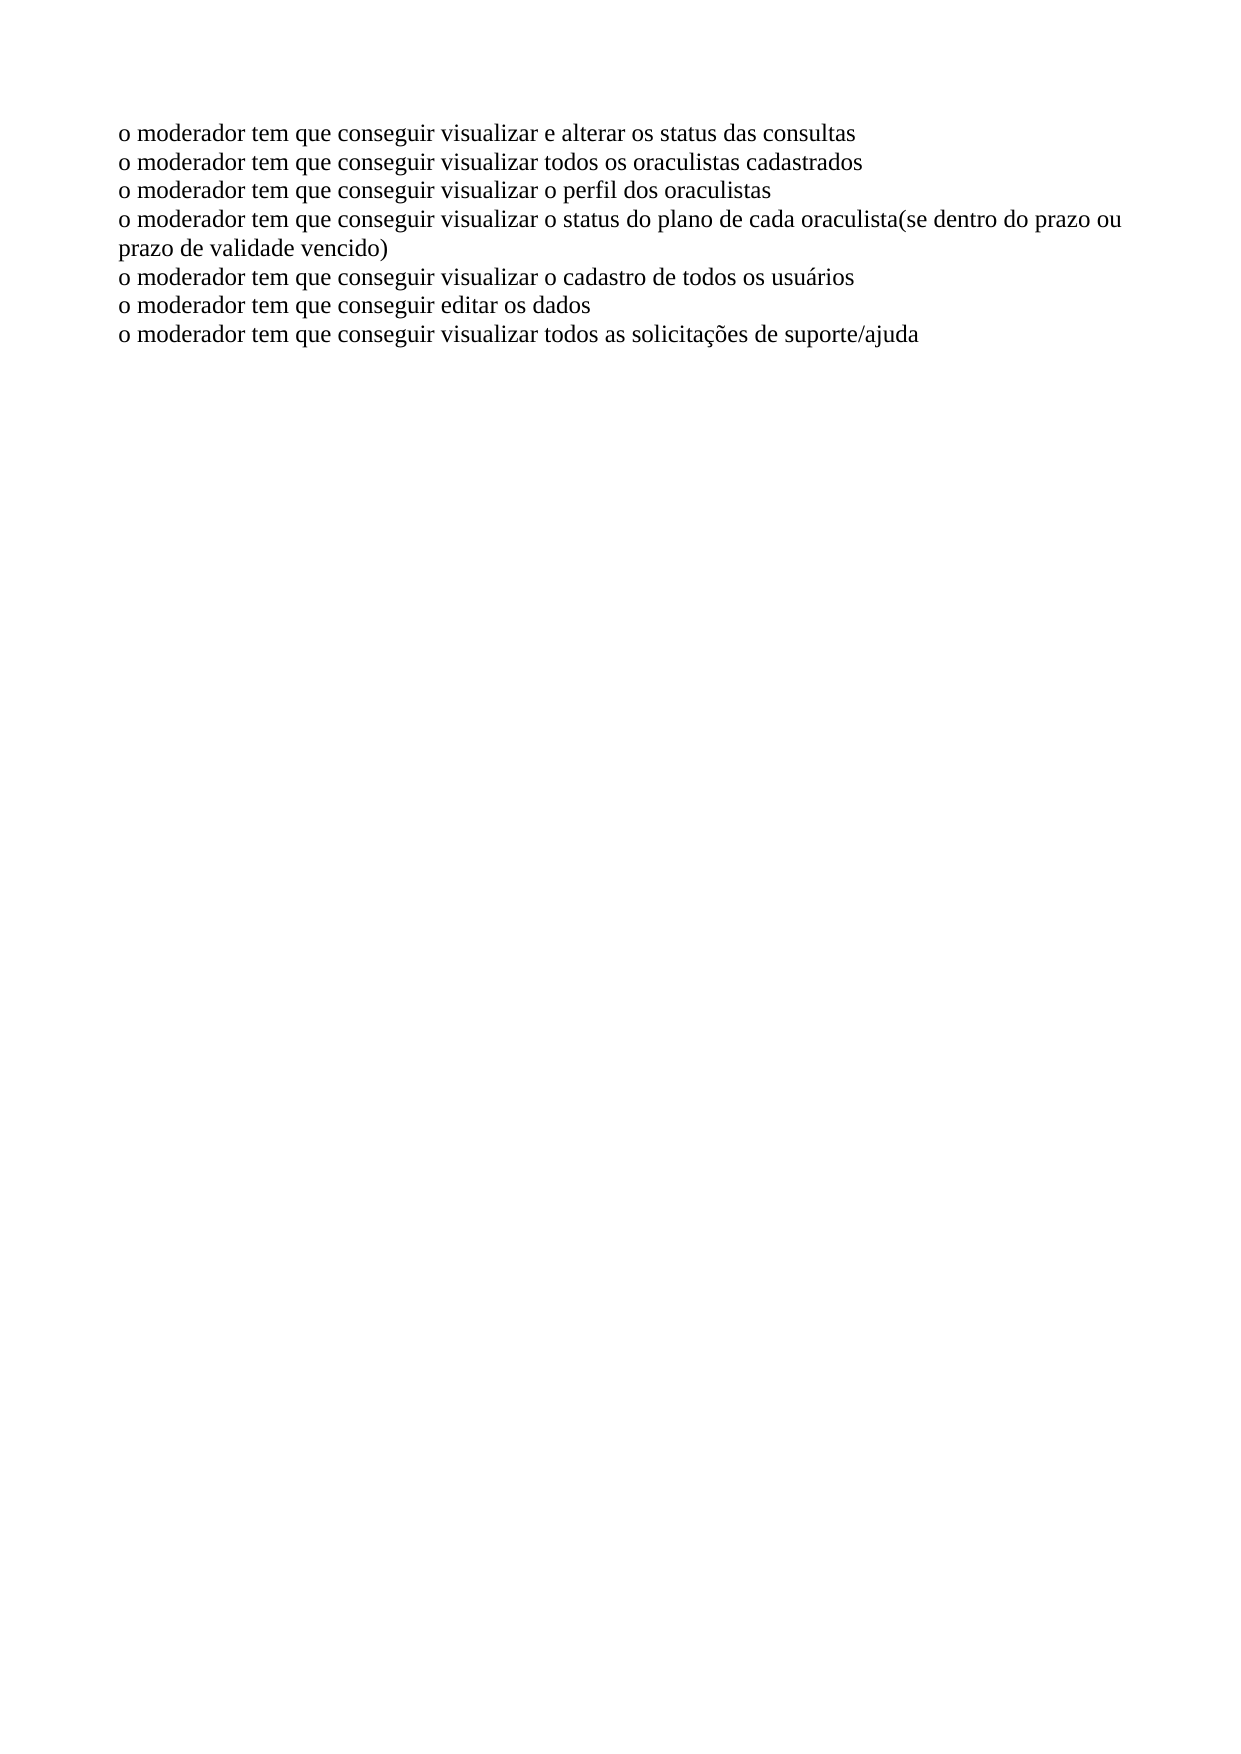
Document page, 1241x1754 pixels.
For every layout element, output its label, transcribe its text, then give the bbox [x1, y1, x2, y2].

text o moderador tem que conseguir visualizar todos as solicitações de suporte/ajuda [118, 319, 1122, 348]
text o moderador tem que conseguir visualizar o status do plano de cada oraculista(se dentro do prazo ou prazo de validade vencido) [118, 204, 1122, 262]
text o moderador tem que conseguir visualizar o cadastro de todos os usuários [118, 262, 1122, 291]
text o moderador tem que conseguir editar os dados [118, 291, 1122, 319]
text o moderador tem que conseguir visualizar e alterar os status das consultas [118, 118, 1122, 147]
text o moderador tem que conseguir visualizar todos os oraculistas cadastrados [118, 147, 1122, 176]
text o moderador tem que conseguir visualizar o perfil dos oraculistas [118, 176, 1122, 204]
